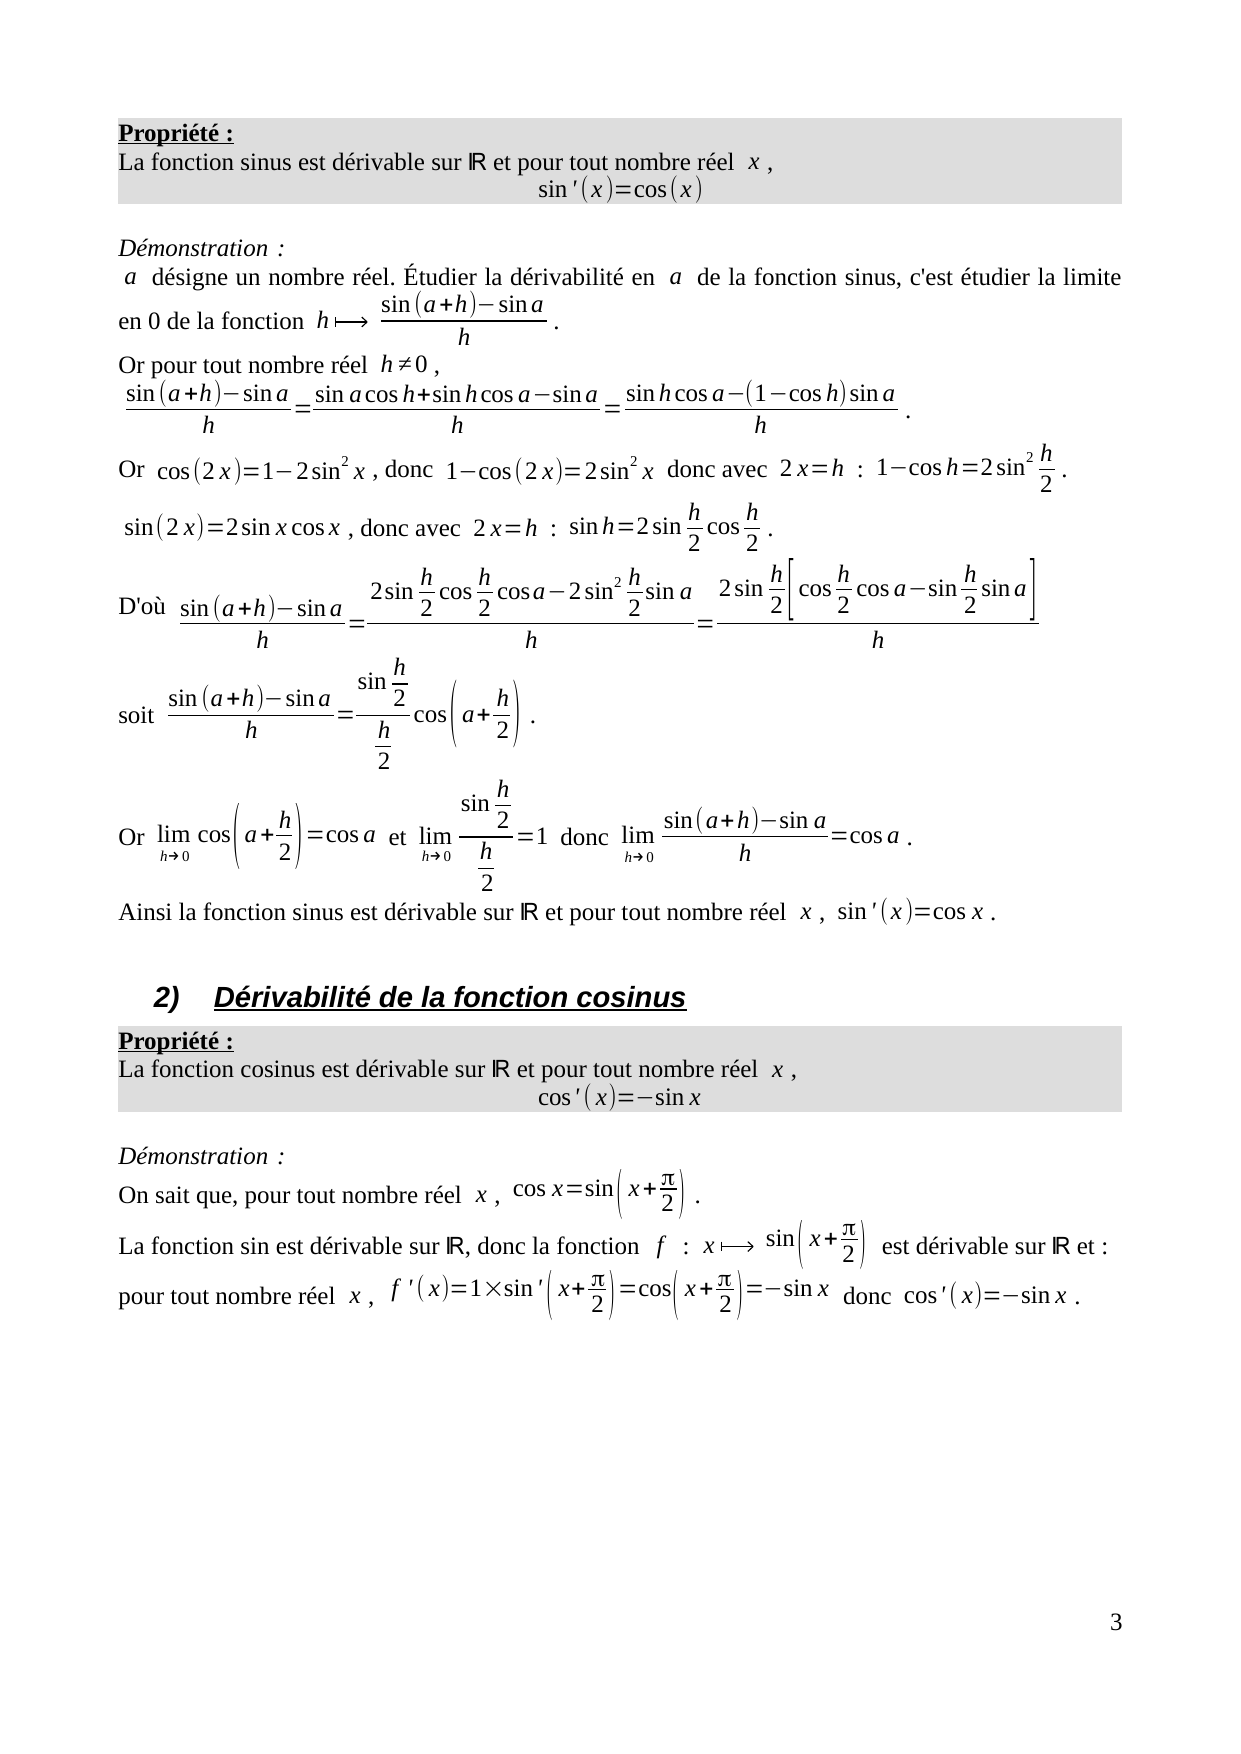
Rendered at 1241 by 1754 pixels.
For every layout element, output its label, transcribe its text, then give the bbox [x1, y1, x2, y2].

text Démonstration : [118, 1141, 1122, 1169]
subtitle Dérivabilité de la fonction cosinus [153, 980, 1122, 1013]
text La fonction cosinus est dérivable sur ℝ et pour tout nombre réel , [118, 1054, 1122, 1083]
text . [118, 379, 1122, 439]
text désigne un nombre réel. Étudier la dérivabilité en de la fonction sinus, c'est étudier la limite en 0 de la fonction . [118, 262, 1122, 351]
text Or et donc . [118, 776, 1122, 897]
text pour tout nombre réel , donc . [118, 1270, 1122, 1321]
text Ainsi la fonction sinus est dérivable sur ℝ et pour tout nombre réel , . [118, 897, 1122, 926]
text Or pour tout nombre réel , [118, 351, 1122, 379]
text Propriété : [118, 1026, 1122, 1054]
text soit . [118, 654, 1122, 776]
text D'où [118, 557, 1122, 654]
text , donc avec : . [118, 498, 1122, 557]
text La fonction sinus est dérivable sur ℝ et pour tout nombre réel , [118, 147, 1122, 176]
text Propriété : [118, 118, 1122, 147]
text On sait que, pour tout nombre réel , . [118, 1169, 1122, 1220]
text La fonction sin est dérivable sur ℝ, donc la fonction : est dérivable sur ℝ et : [118, 1220, 1122, 1270]
text Or , donc donc avec : . [118, 439, 1122, 498]
text Démonstration : [118, 233, 1122, 262]
